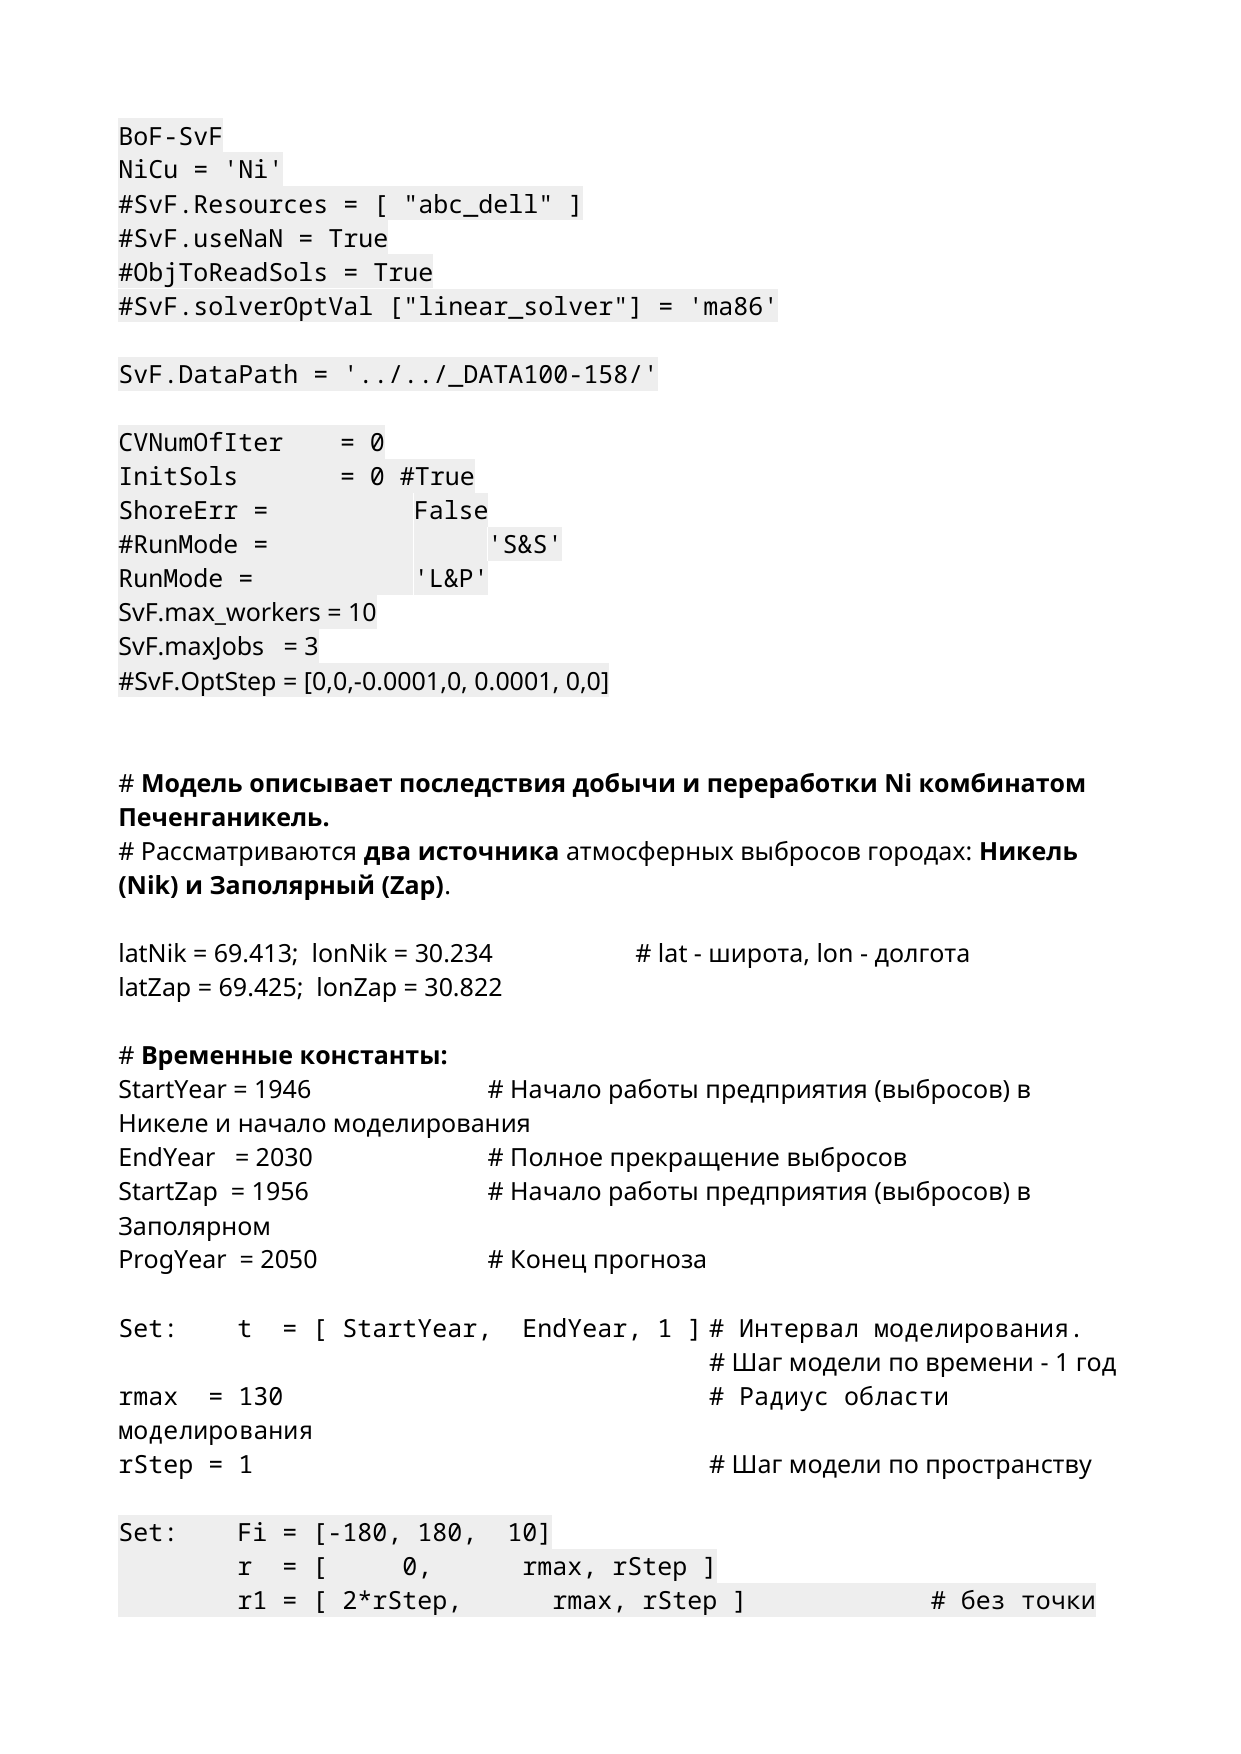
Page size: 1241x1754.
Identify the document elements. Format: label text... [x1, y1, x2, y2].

text #RunMode = 'S&S' [118, 527, 1122, 561]
text # Временные константы: [118, 1038, 1122, 1072]
text latNik = 69.413; lonNik = 30.234 # lat - широта, lon - долгота [118, 936, 1122, 970]
text NiCu = 'Ni' [118, 152, 1122, 186]
text SvF.DataPath = '../../_DATA100-158/' [118, 357, 1122, 391]
text #SvF.Resources = [ "abc_dell" ] [118, 186, 1122, 220]
text StartYear = 1946 # Начало работы предприятия (выбросов) в Никеле и начало моделирования [118, 1072, 1122, 1140]
text r1 = [ 2*rStep, rmax, rStep ] # без точки [118, 1583, 1122, 1617]
text #SvF.OptStep = [0,0,-0.0001,0, 0.0001, 0,0] [118, 663, 1122, 697]
text SvF.maxJobs = 3 [118, 629, 1122, 663]
text rmax = 130 # Радиус области моделирования [118, 1378, 1122, 1447]
text InitSols = 0 #True [118, 459, 1122, 493]
text CVNumOfIter = 0 [118, 425, 1122, 459]
text #SvF.useNaN = True [118, 220, 1122, 254]
text ProgYear = 2050 # Конец прогноза [118, 1242, 1122, 1276]
text Set: t = [ StartYear, EndYear, 1 ] # Интервал моделирования. [118, 1310, 1122, 1344]
text ShoreErr = False [118, 493, 1122, 527]
text r = [ 0, rmax, rStep ] [118, 1549, 1122, 1583]
text EndYear = 2030 # Полное прекращение выбросов [118, 1140, 1122, 1174]
text # Шаг модели по времени - 1 год [118, 1344, 1122, 1378]
text BoF-SvF [118, 118, 1122, 152]
text latZap = 69.425; lonZap = 30.822 [118, 970, 1122, 1004]
text # Рассматриваются два источника атмосферных выбросов городах: Никель (Nik) и Заполярный (Zap). [118, 833, 1122, 902]
text RunMode = 'L&P' [118, 561, 1122, 595]
text StartZap = 1956 # Начало работы предприятия (выбросов) в Заполярном [118, 1174, 1122, 1242]
text #ObjToReadSols = True [118, 254, 1122, 288]
text Set: Fi = [-180, 180, 10] [118, 1515, 1122, 1549]
text # Модель описывает последствия добычи и переработки Ni комбинатом Печенганикель. [118, 765, 1122, 833]
text rStep = 1 # Шаг модели по пространству [118, 1447, 1122, 1481]
text #SvF.solverOptVal ["linear_solver"] = 'ma86' [118, 288, 1122, 322]
text SvF.max_workers = 10 [118, 595, 1122, 629]
